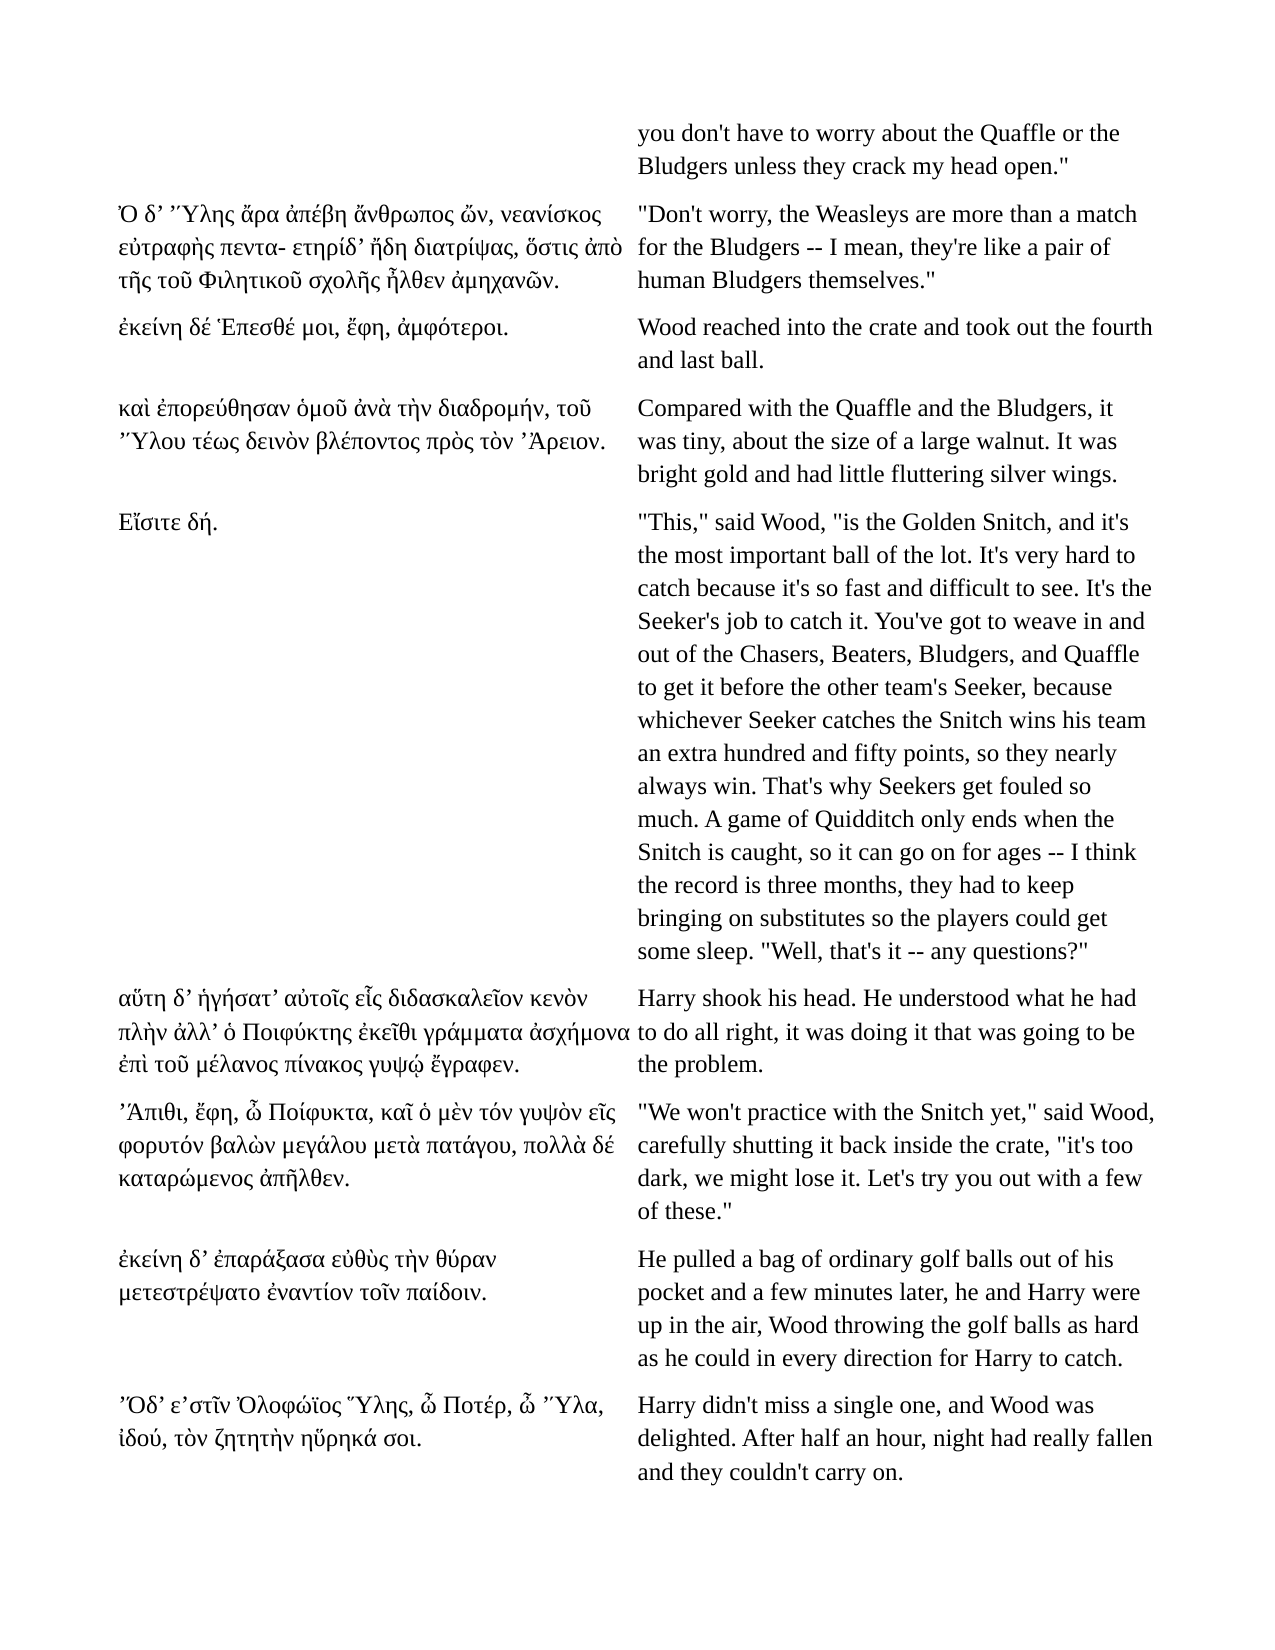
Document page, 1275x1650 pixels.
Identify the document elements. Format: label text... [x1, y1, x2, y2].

table_cell αὕτη δ’ ἡγήσατ’ αὐτοῖς εἷς διδασκαλεῖον κενὸν πλὴν ἀλλ’ ὁ Ποιφύκτης ἐκεῖθι γράμματα ἀσχήμονα ἐπὶ τοῦ μέλανος πίνακος γυψῴ ἔγραφεν. [118, 984, 637, 1097]
table_cell Harry shook his head. He understood what he had to do all right, it was doing it that was going to be the problem. [638, 984, 1157, 1097]
table_cell ἐκείνη δέ Ἑπεσθέ μοι, ἔφη, ἀμφότεροι. [118, 313, 637, 393]
table_cell Harry didn't miss a single one, and Wood was delighted. After half an hour, night had really fallen and they couldn't carry on. [638, 1391, 1157, 1504]
table_cell Ὀ δ’ ’Ύλης ἄρα ἀπέβη ἄνθρωπος ὤν, νεανίσκος εὐτραφὴς πεντα- ετηρίδ’ ἤδη διατρίψας, ὅστις ἀπὸ τῆς τοῦ Φιλητικοῦ σχολῆς ἦλθεν ἀμηχανῶν. [118, 199, 637, 312]
table_cell Wood reached into the crate and took out the fourth and last ball. [638, 313, 1157, 393]
table_cell [118, 118, 637, 199]
table_cell ’Άπιθι, ἔφη, ὦ Ποίφυκτα, καῖ ὁ μὲν τόν γυψὸν εῖς φορυτόν βαλὼν μεγάλου μετὰ πατάγου, πολλὰ δέ καταρώμενος ἀπῆλθεν. [118, 1097, 637, 1244]
table_cell καὶ ἐπορεύθησαν ὁμοῦ ἀνὰ τὴν διαδρομήν, τοῦ ’Ύλου τέως δεινὸν βλέποντος πρὸς τὸν ’Ἀρειον. [118, 393, 637, 507]
table_cell ’Όδ’ ε’στῖν Ὀλοφώϊος Ὕλης, ὦ Ποτέρ, ὦ ’Ύλα, ἰδού, τὸν ζητητὴν ηὕρηκά σοι. [118, 1391, 637, 1504]
table_cell He pulled a bag of ordinary golf balls out of his pocket and a few minutes later, he and Harry were up in the air, Wood throwing the golf balls as hard as he could in every direction for Harry to catch. [638, 1244, 1157, 1391]
table_cell you don't have to worry about the Quaffle or the Bludgers unless they crack my head open." [638, 118, 1157, 199]
table_cell ἐκείνη δ’ ἐπαράξασα εὐθὺς τὴν θύραν μετεστρέψατο ἐναντίον τοῖν παίδοιν. [118, 1244, 637, 1391]
table_cell "We won't practice with the Snitch yet," said Wood, carefully shutting it back inside the crate, "it's too dark, we might lose it. Let's try you out with a few of these." [638, 1097, 1157, 1244]
table_cell "Don't worry, the Weasleys are more than a match for the Bludgers -- I mean, they're like a pair of human Bludgers themselves." [638, 199, 1157, 312]
table_cell Compared with the Quaffle and the Bludgers, it was tiny, about the size of a large walnut. It was bright gold and had little fluttering silver wings. [638, 393, 1157, 507]
table_cell Εἴσιτε δή. [118, 507, 637, 983]
table_cell "This," said Wood, "is the Golden Snitch, and it's the most important ball of the lot. It's very hard to catch because it's so fast and difficult to see. It's the Seeker's job to catch it. You've got to weave in and out of the Chasers, Beaters, Bludgers, and Quaffle to get it before the other team's Seeker, because whichever Seeker catches the Snitch wins his team an extra hundred and fifty points, so they nearly always win. That's why Seekers get fouled so much. A game of Quidditch only ends when the Snitch is caught, so it can go on for ages -- I think the record is three months, they had to keep bringing on substitutes so the players could get some sleep. "Well, that's it -- any questions?" [638, 507, 1157, 983]
